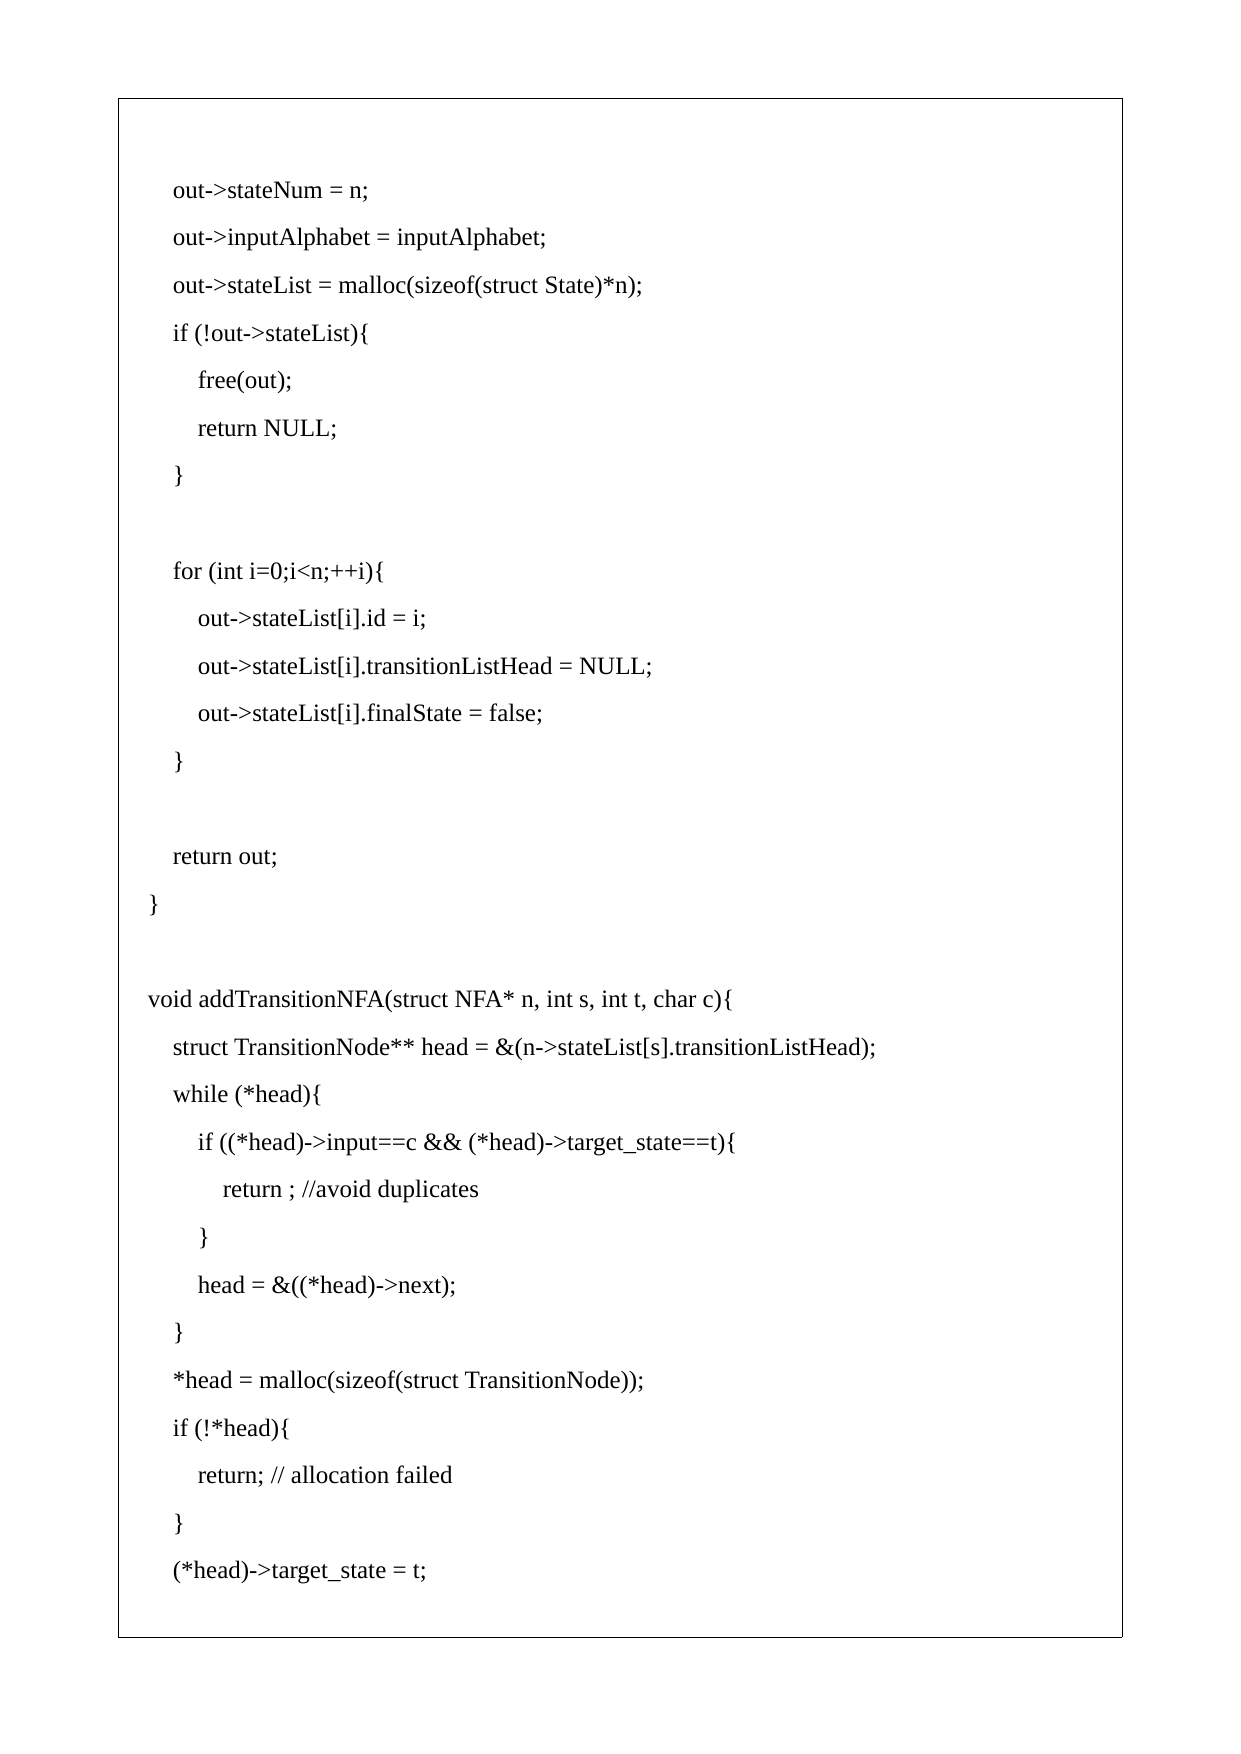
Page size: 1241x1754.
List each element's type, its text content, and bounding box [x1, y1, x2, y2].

text out->stateList[i].id = i; [148, 603, 1092, 632]
text } [148, 1222, 1092, 1251]
text if (!*head){ [148, 1413, 1092, 1441]
text } [148, 461, 1092, 489]
text } [148, 746, 1092, 775]
text while (*head){ [148, 1079, 1092, 1108]
text return; // allocation failed [148, 1460, 1092, 1489]
text out->stateList[i].finalState = false; [148, 698, 1092, 727]
text if ((*head)->input==c && (*head)->target_state==t){ [148, 1127, 1092, 1156]
text out->stateList[i].transitionListHead = NULL; [148, 651, 1092, 680]
text out->stateList = malloc(sizeof(struct State)*n); [148, 270, 1092, 299]
text return NULL; [148, 413, 1092, 442]
text free(out); [148, 365, 1092, 394]
text out->stateNum = n; [148, 175, 1092, 204]
text return out; [148, 841, 1092, 870]
text *head = malloc(sizeof(struct TransitionNode)); [148, 1365, 1092, 1394]
text } [148, 889, 1092, 918]
text out->inputAlphabet = inputAlphabet; [148, 222, 1092, 251]
text } [148, 1317, 1092, 1346]
text if (!out->stateList){ [148, 318, 1092, 346]
text void addTransitionNFA(struct NFA* n, int s, int t, char c){ [148, 984, 1092, 1013]
text (*head)->target_state = t; [148, 1555, 1092, 1584]
text for (int i=0;i<n;++i){ [148, 556, 1092, 584]
text head = &((*head)->next); [148, 1270, 1092, 1298]
text return ; //avoid duplicates [148, 1174, 1092, 1203]
text struct TransitionNode** head = &(n->stateList[s].transitionListHead); [148, 1032, 1092, 1061]
text } [148, 1508, 1092, 1537]
